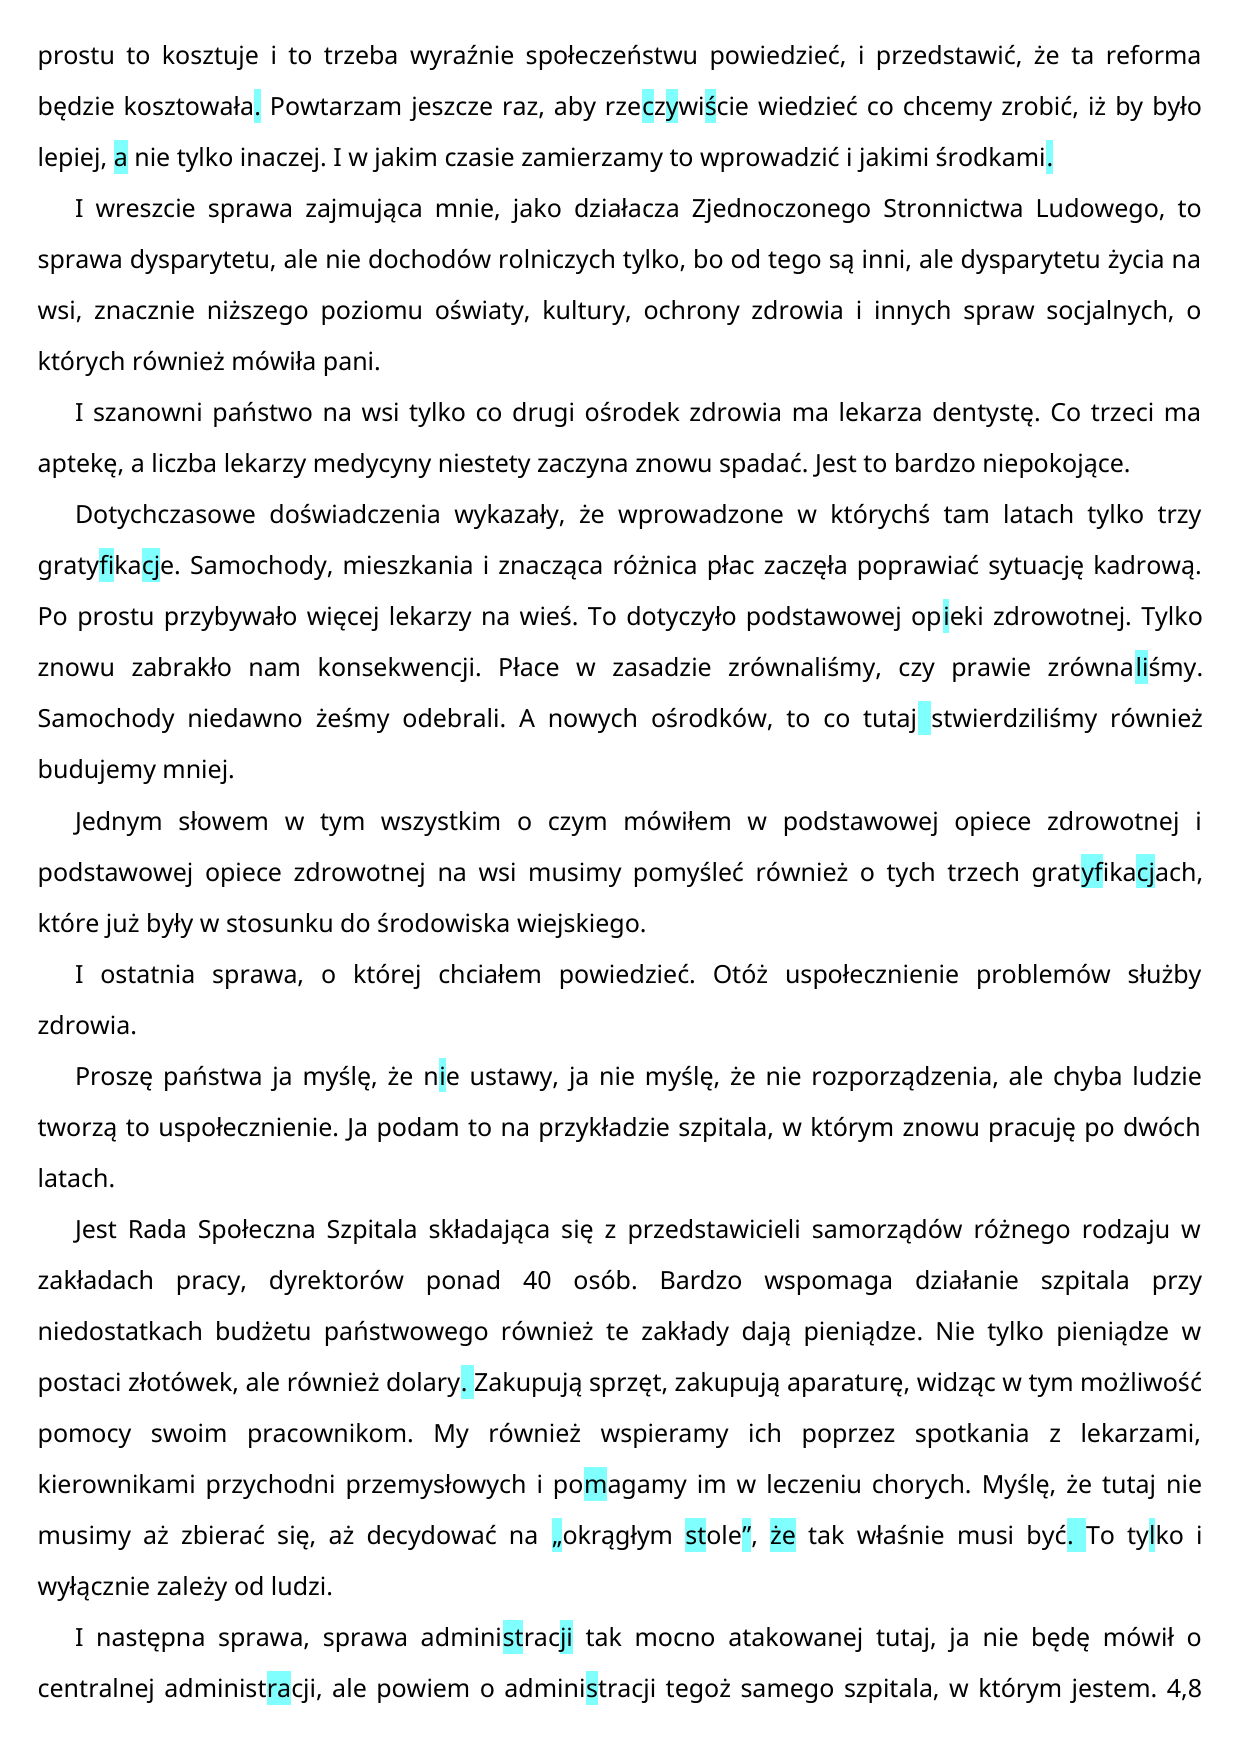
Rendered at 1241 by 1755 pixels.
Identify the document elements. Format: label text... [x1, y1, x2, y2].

text Dotychczasowe doświadczenia wykazały, że wprowadzone w którychś tam latach tylko trzy gratyfikacje. Samochody, mieszkania i znacząca różnica płac zaczęła poprawiać sytuację kadrową. Po prostu przybywało więcej lekarzy na wieś. To dotyczyło podstawowej opieki zdrowotnej. Tylko znowu zabrakło nam konsekwencji. Płace w zasadzie zrównaliśmy, czy prawie zrównaliśmy. Samochody niedawno żeśmy odebrali. A nowych ośrodków, to co tutaj stwierdziliśmy również budujemy mniej. [37, 497, 1203, 786]
text Jednym słowem w tym wszystkim o czym mówiłem w podstawowej opiece zdrowotnej i podstawowej opiece zdrowotnej na wsi musimy pomyśleć również o tych trzech gratyfikacjach, które już były w stosunku do środowiska wiejskiego. [37, 803, 1203, 939]
text prostu to kosztuje i to trzeba wyraźnie społeczeństwu powiedzieć, i przedstawić, że ta reforma będzie kosztowała. Powtarzam jeszcze raz, aby rzeczywiście wiedzieć co chcemy zrobić, iż by było lepiej, a nie tylko inaczej. I w jakim czasie zamierzamy to wprowadzić i jakimi środkami. [37, 37, 1203, 174]
text I szanowni państwo na wsi tylko co drugi ośrodek zdrowia ma lekarza dentystę. Co trzeci ma aptekę, a liczba lekarzy medycyny niestety zaczyna znowu spadać. Jest to bardzo niepokojące. [37, 395, 1203, 480]
text I wreszcie sprawa zajmująca mnie, jako działacza Zjednoczonego Stronnictwa Ludowego, to sprawa dysparytetu, ale nie dochodów rolniczych tylko, bo od tego są inni, ale dysparytetu życia na wsi, znacznie niższego poziomu oświaty, kultury, ochrony zdrowia i innych spraw socjalnych, o których również mówiła pani. [37, 191, 1203, 378]
text Proszę państwa ja myślę, że nie ustawy, ja nie myślę, że nie rozporządzenia, ale chyba ludzie tworzą to uspołecznienie. Ja podam to na przykładzie szpitala, w którym znowu pracuję po dwóch latach. [37, 1058, 1203, 1194]
text I ostatnia sprawa, o której chciałem powiedzieć. Otóż uspołecznienie problemów służby zdrowia. [37, 956, 1203, 1041]
text I następna sprawa, sprawa administracji tak mocno atakowanej tutaj, ja nie będę mówił o centralnej administracji, ale powiem o administracji tegoż samego szpitala, w którym jestem. 4,8 [37, 1620, 1203, 1705]
text Jest Rada Społeczna Szpitala składająca się z przedstawicieli samorządów różnego rodzaju w zakładach pracy, dyrektorów ponad 40 osób. Bardzo wspomaga działanie szpitala przy niedostatkach budżetu państwowego również te zakłady dają pieniądze. Nie tylko pieniądze w postaci złotówek, ale również dolary. Zakupują sprzęt, zakupują aparaturę, widząc w tym możliwość pomocy swoim pracownikom. My również wspieramy ich poprzez spotkania z lekarzami, kierownikami przychodni przemysłowych i pomagamy im w leczeniu chorych. Myślę, że tutaj nie musimy aż zbierać się, aż decydować na „okrągłym stole”, że tak właśnie musi być. To tylko i wyłącznie zależy od ludzi. [37, 1211, 1203, 1603]
